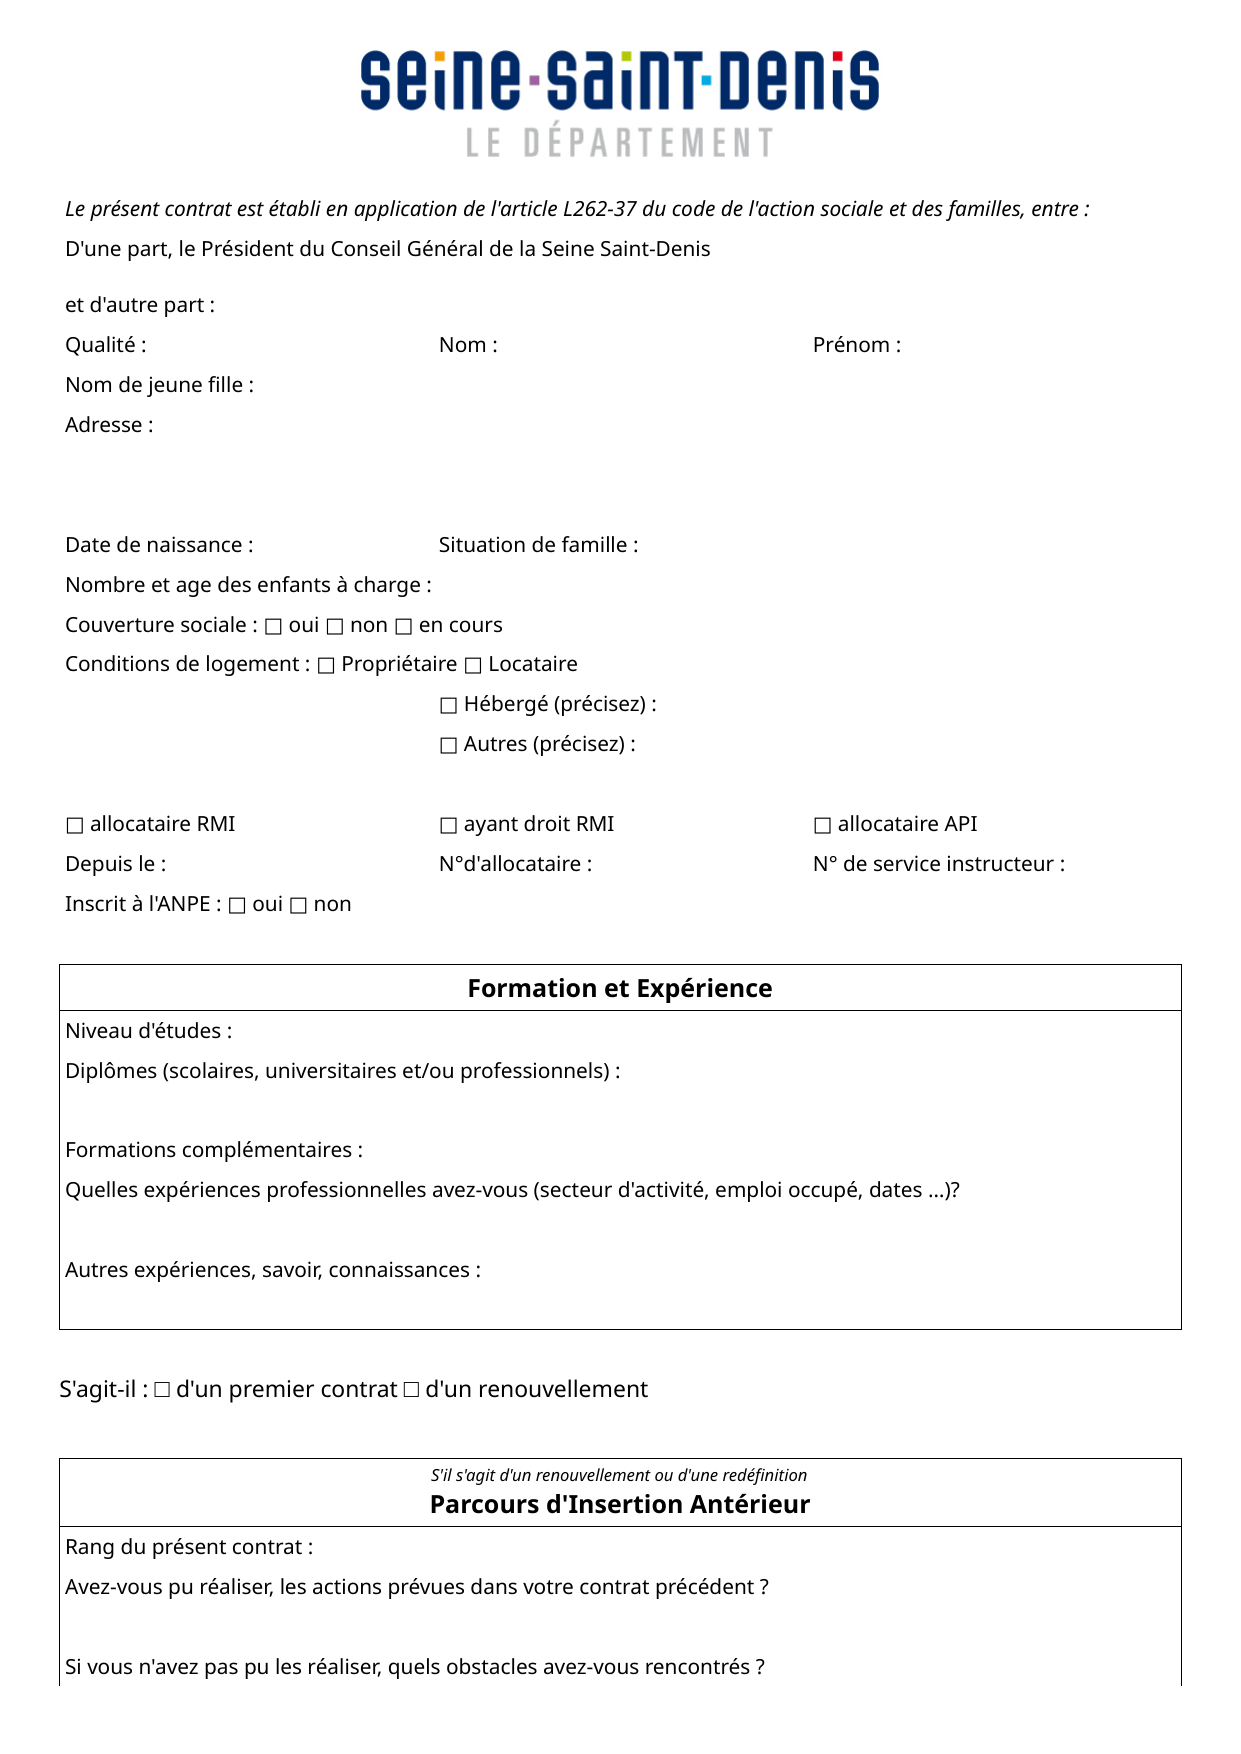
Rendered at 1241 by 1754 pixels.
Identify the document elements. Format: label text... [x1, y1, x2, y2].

table_cell Nombre et age des enfants à charge : [59, 564, 1181, 604]
table_cell [59, 484, 1181, 524]
table_cell Nom : [433, 325, 807, 364]
table_header Formation et Expérience [60, 965, 1181, 1010]
table_cell Si vous n'avez pas pu les réaliser, quels obstacles avez-vous rencontrés ? [60, 1646, 1181, 1686]
table_cell Qualité : [59, 325, 433, 364]
table_cell [59, 444, 1181, 484]
table_cell □ Autres (précisez) : [433, 724, 1181, 763]
table_cell Depuis le : [59, 843, 433, 883]
table_cell Prénom : [807, 325, 1181, 364]
text S'agit-il : □ d'un premier contrat □ d'un renouvellement [59, 1373, 1181, 1404]
table_cell [60, 1090, 1181, 1130]
table_cell □ allocataire API [807, 804, 1181, 843]
table_cell [60, 1289, 1181, 1329]
table_header Le présent contrat est établi en application de l'article L262-37 du code de l'action sociale et des familles, entre : [59, 59, 1181, 228]
table_cell D'une part, le Président du Conseil Général de la Seine Saint-Denis et d'autre part : [59, 228, 1181, 325]
table_cell Niveau d'études : [60, 1011, 1181, 1050]
table_cell □ Hébergé (précisez) : [433, 684, 1181, 724]
table_cell Nom de jeune fille : [59, 365, 807, 404]
table_cell Autres expériences, savoir, connaissances : [60, 1250, 1181, 1289]
table_cell [59, 724, 433, 763]
table_cell Diplômes (scolaires, universitaires et/ou professionnels) : [60, 1050, 1181, 1090]
table_header S'il s'agit d'un renouvellement ou d'une redéfinition Parcours d'Insertion Antérieur [60, 1459, 1181, 1526]
table_cell Situation de famille : [433, 524, 1181, 564]
table_cell [60, 1210, 1181, 1249]
table_cell [60, 1606, 1181, 1646]
table_cell Quelles expériences professionnelles avez-vous (secteur d'activité, emploi occupé, dates …)? [60, 1170, 1181, 1209]
table_cell N° de service instructeur : [807, 843, 1181, 883]
table_cell Formations complémentaires : [60, 1130, 1181, 1170]
table_cell Avez-vous pu réaliser, les actions prévues dans votre contrat précédent ? [60, 1566, 1181, 1606]
table_cell Inscrit à l'ANPE : □ oui □ non [59, 883, 1181, 923]
table_cell □ allocataire RMI [59, 804, 433, 843]
table_cell [807, 365, 1181, 404]
table_cell [59, 684, 433, 724]
table_cell Date de naissance : [59, 524, 433, 564]
table_cell Rang du présent contrat : [60, 1527, 1181, 1566]
table_cell □ ayant droit RMI [433, 804, 807, 843]
table_cell Conditions de logement : □ Propriétaire □ Locataire [59, 644, 1181, 684]
table_cell N°d'allocataire : [433, 843, 807, 883]
table_cell Couverture sociale : □ oui □ non □ en cours [59, 604, 1181, 644]
table_cell [59, 764, 1181, 803]
table_cell Adresse : [59, 405, 1181, 444]
picture [324, 14, 916, 194]
